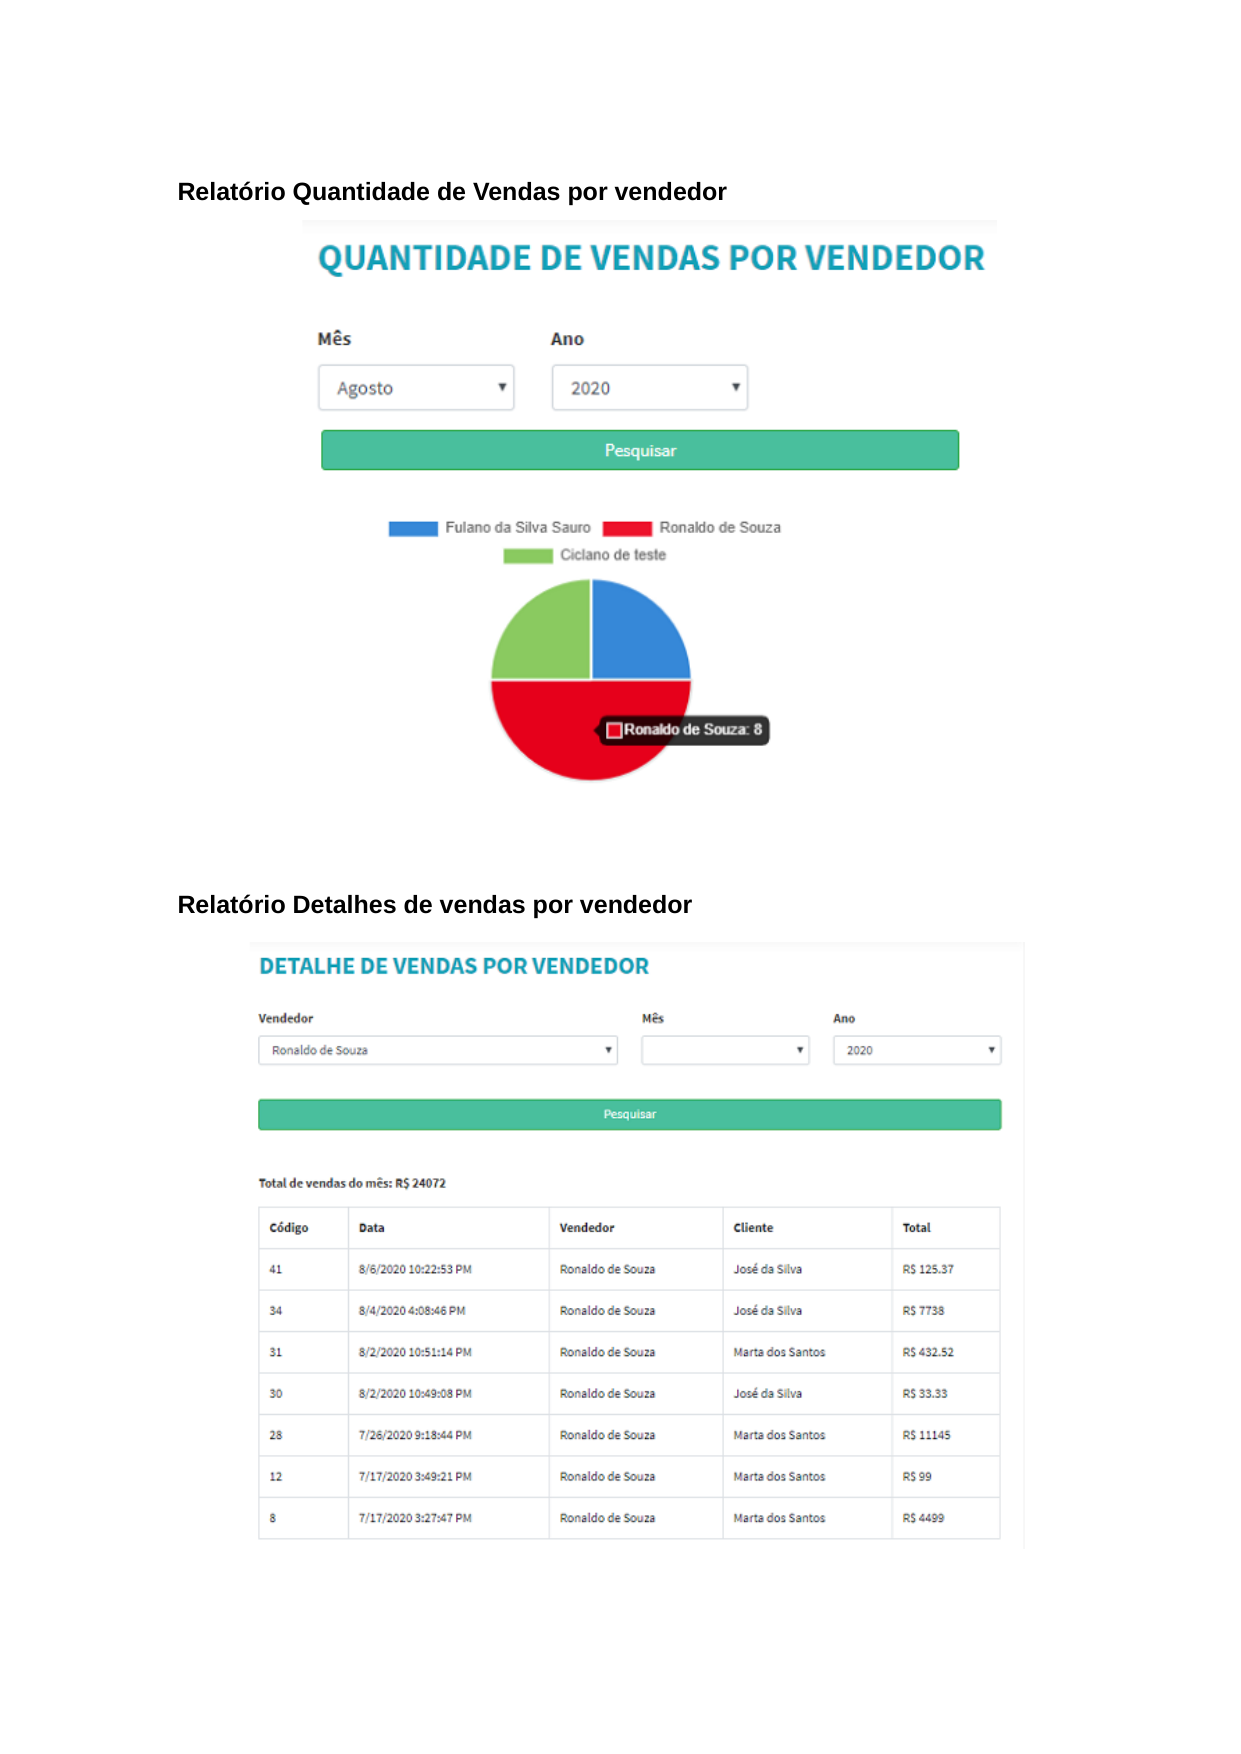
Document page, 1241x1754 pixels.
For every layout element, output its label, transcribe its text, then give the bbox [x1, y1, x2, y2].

picture [302, 220, 997, 814]
picture [249, 942, 1025, 1549]
subtitle Relatório Detalhes de vendas por vendedor [177, 890, 1122, 918]
subtitle Relatório Quantidade de Vendas por vendedor [177, 177, 1122, 206]
